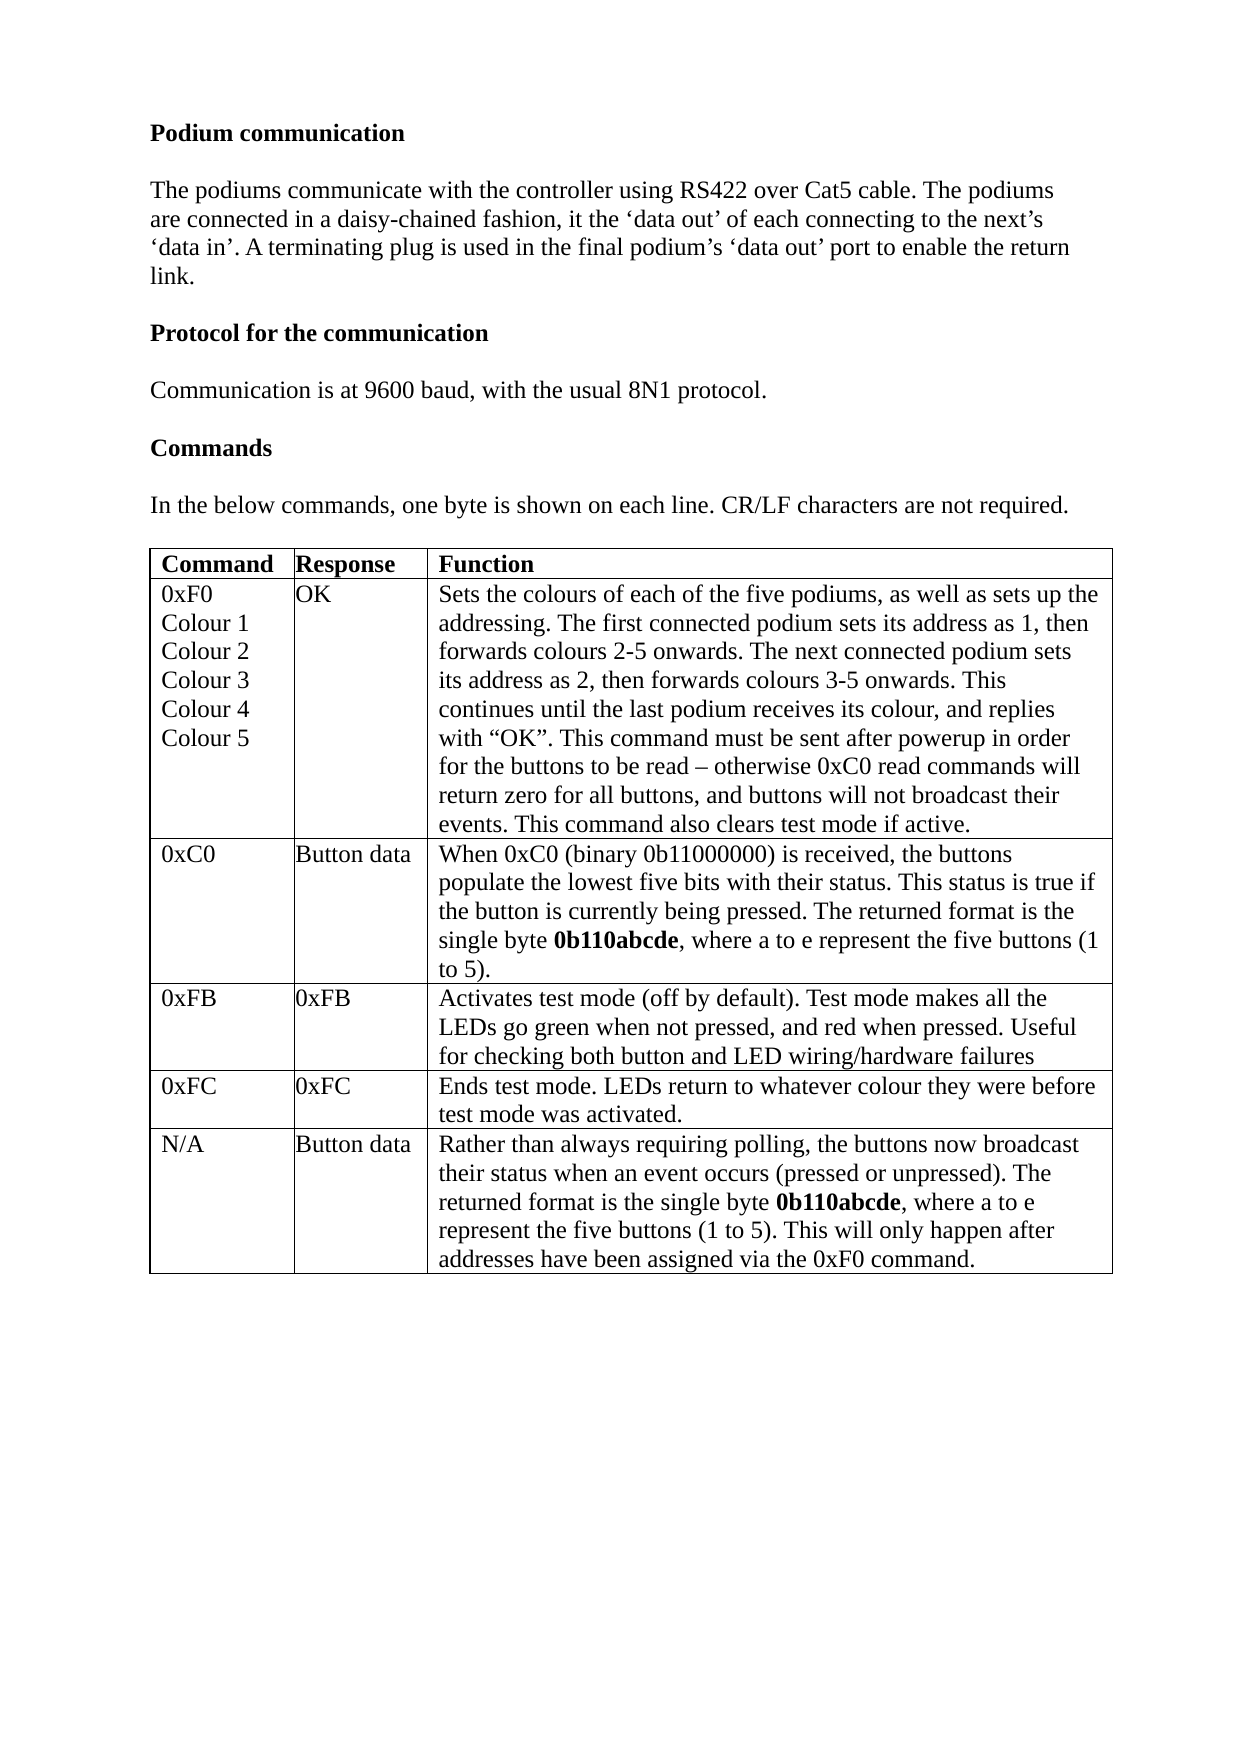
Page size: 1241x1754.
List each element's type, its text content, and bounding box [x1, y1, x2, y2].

table_cell Button data [295, 839, 427, 982]
table_header Response [295, 549, 427, 578]
table_cell 0xFC [295, 1071, 427, 1128]
text Communication is at 9600 baud, with the usual 8N1 protocol. [150, 376, 1090, 404]
table_cell 0xC0 [151, 839, 294, 982]
table_cell Activates test mode (off by default). Test mode makes all the LEDs go green when not pressed, and red when pressed. Useful for checking both button and LED wiring/hardware failures [428, 984, 1112, 1070]
text The podiums communicate with the controller using RS422 over Cat5 cable. The podiums are connected in a daisy-chained fashion, it the ‘data out’ of each connecting to the next’s ‘data in’. A terminating plug is used in the final podium’s ‘data out’ port to enable the return link. [150, 175, 1090, 290]
table_cell Ends test mode. LEDs return to whatever colour they were before test mode was activated. [428, 1071, 1112, 1128]
table_cell Button data [295, 1129, 427, 1273]
text Podium communication [150, 118, 1090, 147]
table_cell When 0xC0 (binary 0b11000000) is received, the buttons populate the lowest five bits with their status. This status is true if the button is currently being pressed. The returned format is the single byte 0b110abcde, where a to e represent the five buttons (1 to 5). [428, 839, 1112, 982]
table_cell OK [295, 579, 427, 838]
text In the below commands, one byte is shown on each line. CR/LF characters are not required. [150, 491, 1090, 519]
table_cell 0xFB [151, 984, 294, 1070]
table_cell Sets the colours of each of the five podiums, as well as sets up the addressing. The first connected podium sets its address as 1, then forwards colours 2-5 onwards. The next connected podium sets its address as 2, then forwards colours 3-5 onwards. This continues until the last podium receives its colour, and replies with “OK”. This command must be sent after powerup in order for the buttons to be read – otherwise 0xC0 read commands will return zero for all buttons, and buttons will not broadcast their events. This command also clears test mode if active. [428, 579, 1112, 838]
table_cell 0xFC [151, 1071, 294, 1128]
text Commands [150, 433, 1090, 462]
table_header Command [151, 549, 294, 578]
table_cell 0xFB [295, 984, 427, 1070]
table_cell 0xF0 Colour 1 Colour 2 Colour 3 Colour 4 Colour 5 [151, 579, 294, 838]
table_cell Rather than always requiring polling, the buttons now broadcast their status when an event occurs (pressed or unpressed). The returned format is the single byte 0b110abcde, where a to e represent the five buttons (1 to 5). This will only happen after addresses have been assigned via the 0xF0 command. [428, 1129, 1112, 1273]
table_cell N/A [151, 1129, 294, 1273]
text Protocol for the communication [150, 318, 1090, 347]
table_header Function [428, 549, 1112, 578]
